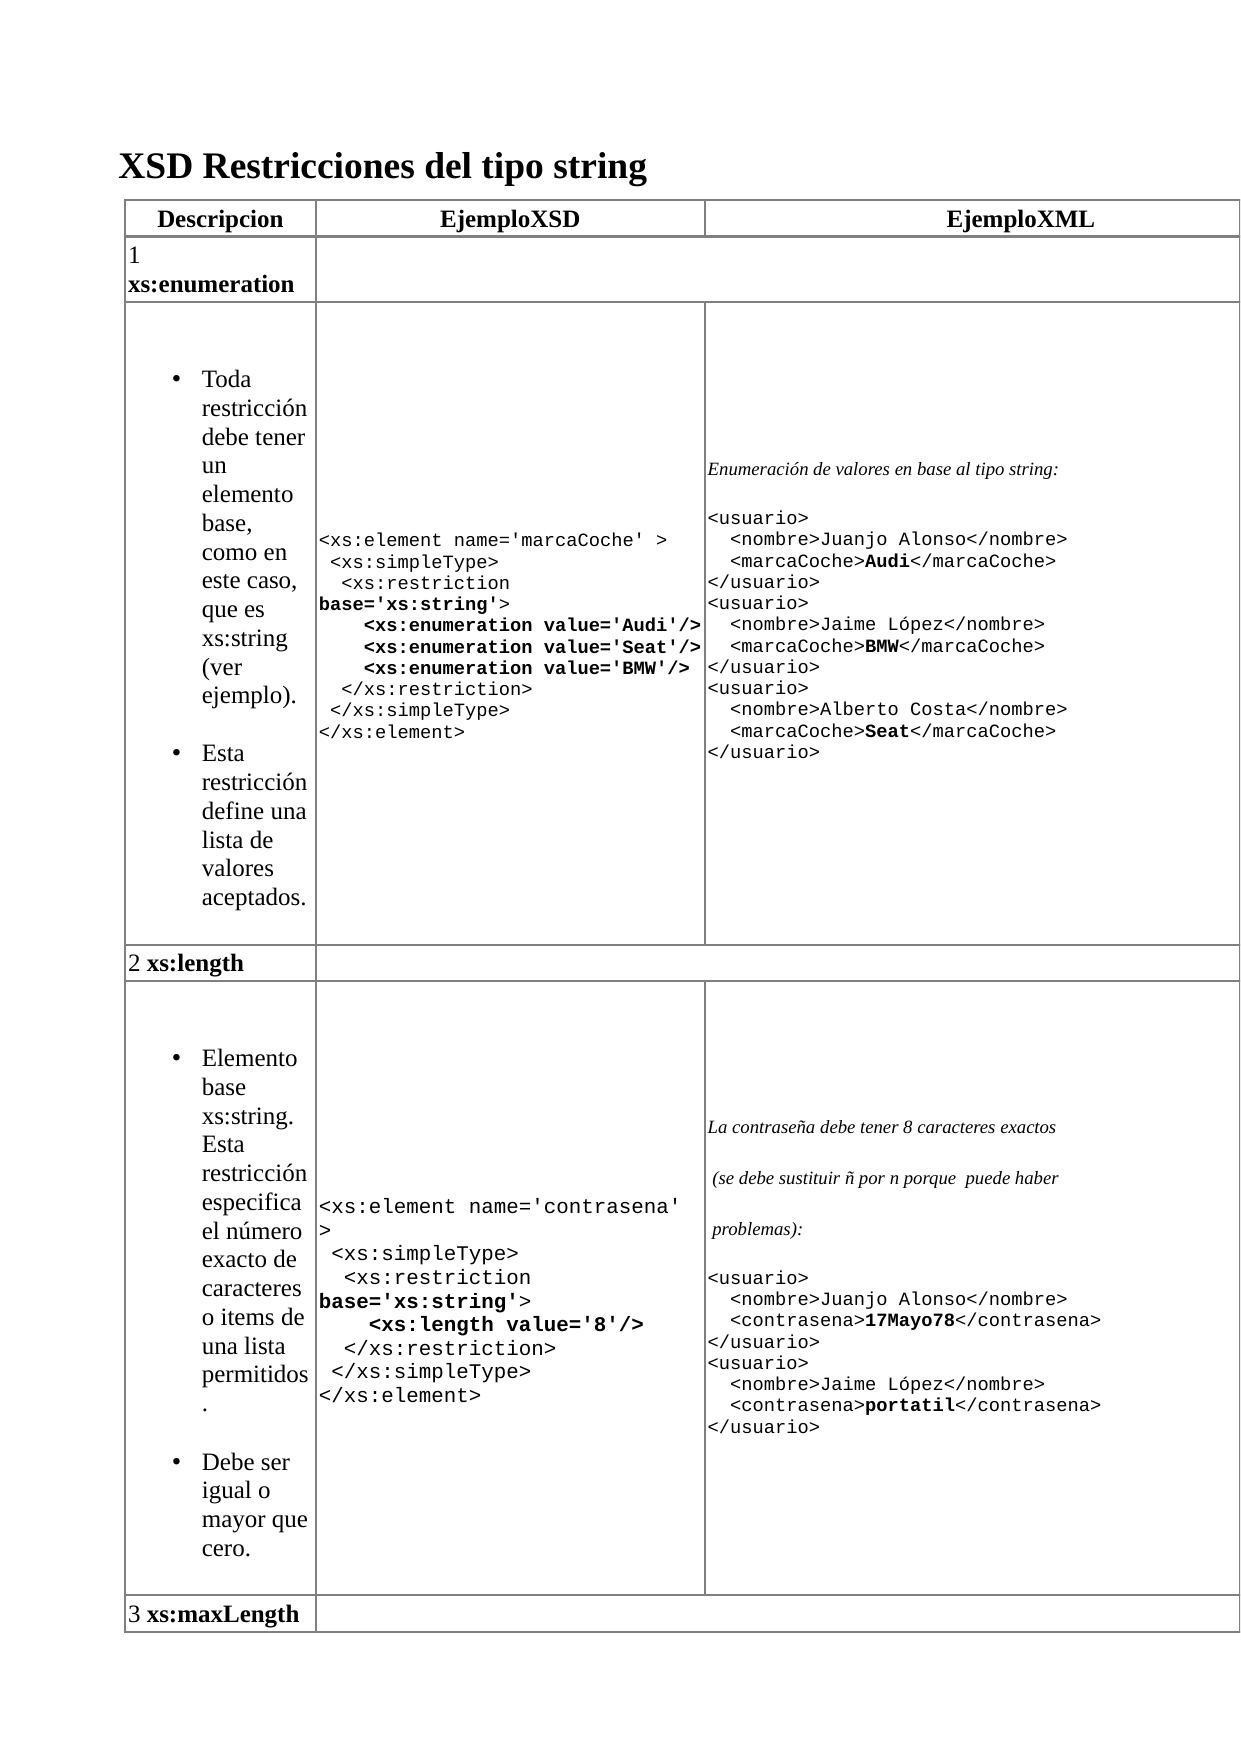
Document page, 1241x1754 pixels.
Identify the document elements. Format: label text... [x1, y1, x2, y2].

table_cell La contraseña debe tener 8 caracteres exactos (se debe sustituir ñ por n porque puede haber problemas): <usuario> <nombre>Juanjo Alonso</nombre> <contrasena>17Mayo78</contrasena> </usuario> <usuario> <nombre>Jaime López</nombre> <contrasena>portatil</contrasena> </usuario> [706, 982, 1239, 1594]
table_cell 2 xs:length [126, 946, 315, 980]
table_cell 3 xs:maxLength [126, 1596, 315, 1631]
table_cell [317, 946, 1239, 980]
table_cell [317, 1596, 1239, 1631]
table_header EjemploXSD [317, 201, 704, 235]
table_header Descripcion [126, 201, 315, 235]
table_cell Elemento base xs:string. Esta restricción especifica el número exacto de caracteres o items de una lista permitidos. Debe ser igual o mayor que cero. [126, 982, 315, 1594]
table_cell Toda restricción debe tener un elemento base, como en este caso, que es xs:string (ver ejemplo). Esta restricción define una lista de valores aceptados. [126, 303, 315, 943]
table_header EjemploXML [706, 201, 1239, 235]
table_cell <xs:element name='contrasena' > <xs:simpleType> <xs:restriction base='xs:string'> <xs:length value='8'/> </xs:restriction> </xs:simpleType> </xs:element> [317, 982, 704, 1594]
table_cell Enumeración de valores en base al tipo string: <usuario> <nombre>Juanjo Alonso</nombre> <marcaCoche>Audi</marcaCoche> </usuario> <usuario> <nombre>Jaime López</nombre> <marcaCoche>BMW</marcaCoche> </usuario> <usuario> <nombre>Alberto Costa</nombre> <marcaCoche>Seat</marcaCoche> </usuario> [706, 303, 1239, 943]
table_cell <xs:element name='marcaCoche' > <xs:simpleType> <xs:restriction base='xs:string'> <xs:enumeration value='Audi'/> <xs:enumeration value='Seat'/> <xs:enumeration value='BMW'/> </xs:restriction> </xs:simpleType> </xs:element> [317, 303, 704, 943]
table_cell [317, 238, 1239, 301]
table_cell 1 xs:enumeration [126, 238, 315, 301]
subtitle XSD Restricciones del tipo string [118, 143, 1122, 186]
